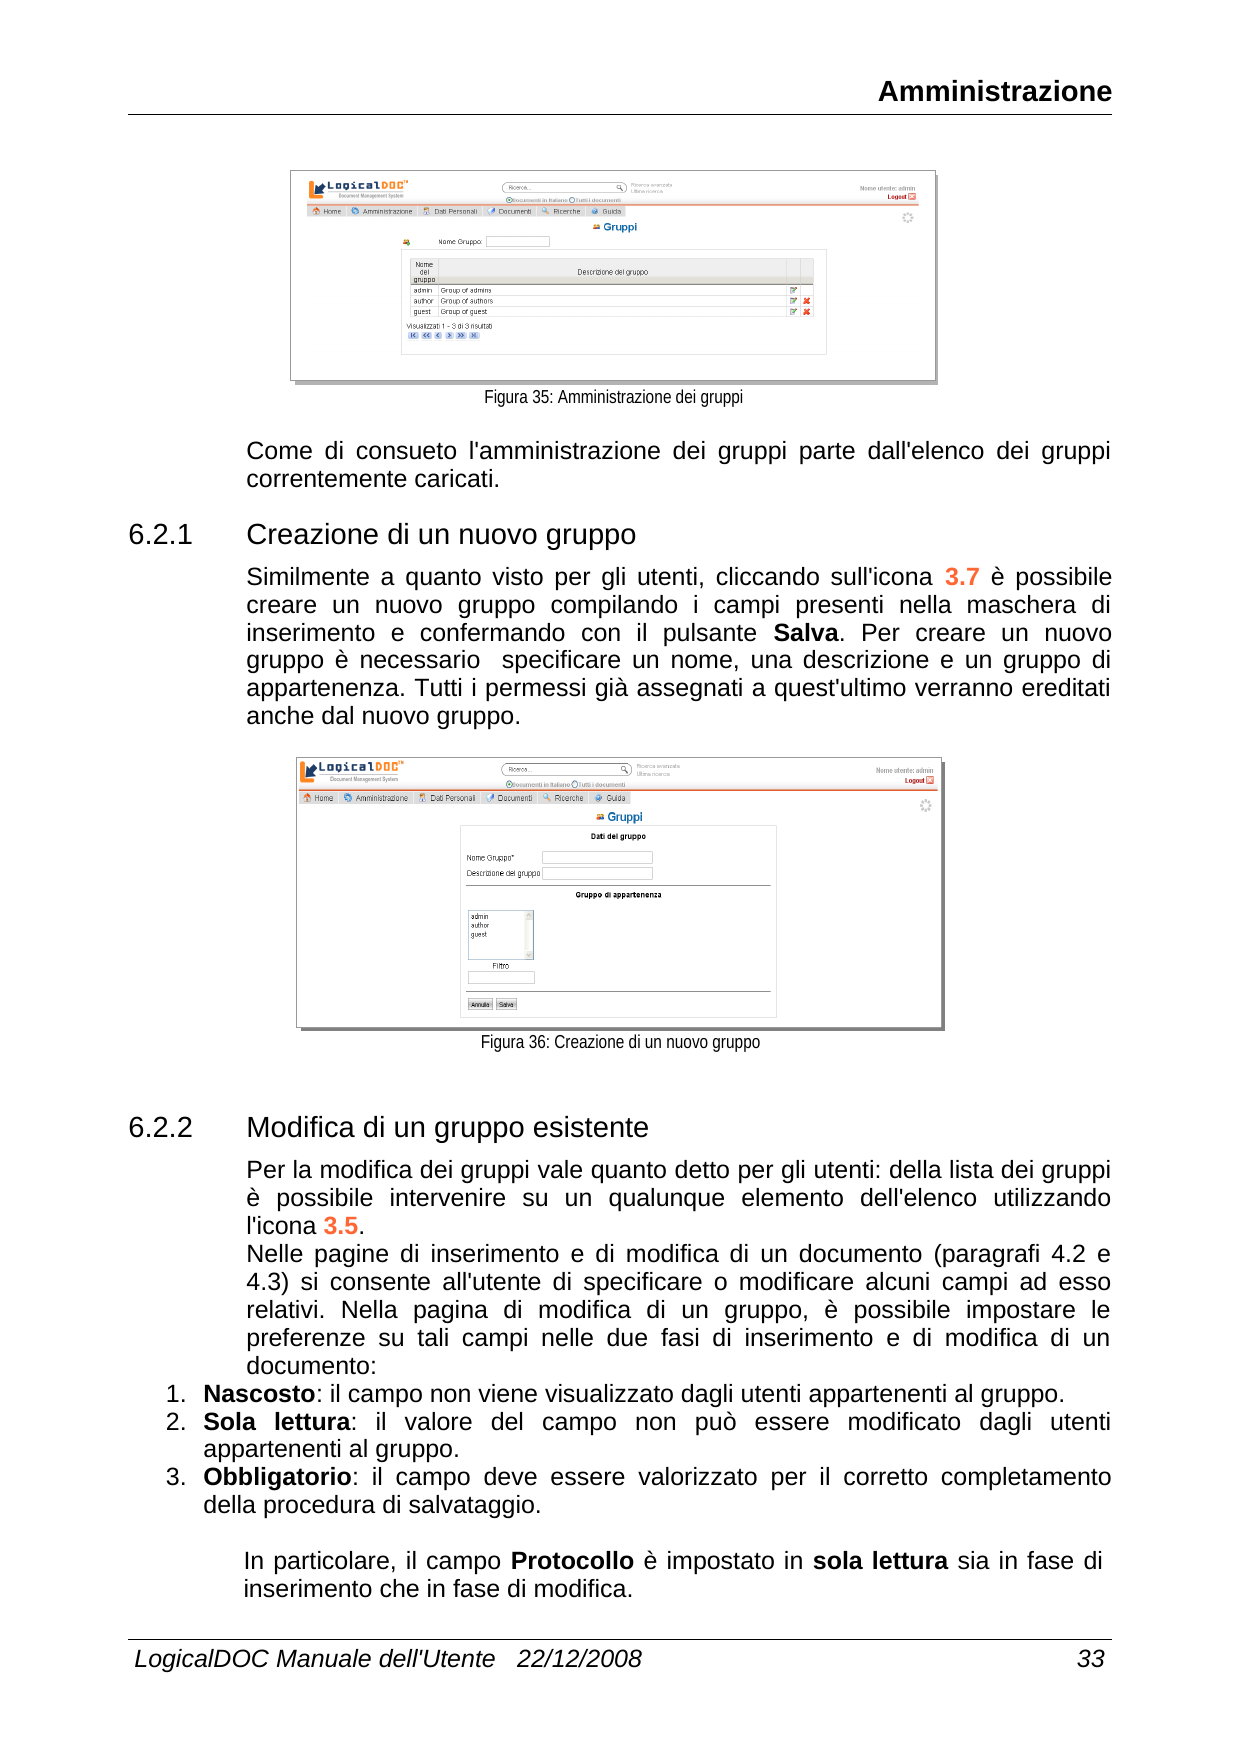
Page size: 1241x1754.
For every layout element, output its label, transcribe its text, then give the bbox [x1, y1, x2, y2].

text Per la modifica dei gruppi vale quanto detto per gli utenti: della lista dei gruppi è possibile intervenire su un qualunque elemento dell'elenco utilizzando l'icona 3.5. [246, 1156, 1112, 1240]
picture [298, 759, 938, 1024]
subtitle Modifica di un gruppo esistente [128, 1111, 1112, 1144]
list Obbligatorio: il campo deve essere valorizzato per il corretto completamento della procedura di salvataggio. [166, 1463, 1112, 1519]
text In particolare, il campo Protocollo è impostato in sola lettura sia in fase di inserimento che in fase di modifica. [128, 1547, 1112, 1603]
subtitle Creazione di un nuovo gruppo [128, 518, 1112, 550]
text Similmente a quanto visto per gli utenti, cliccando sull'icona 3.7 è possibile creare un nuovo gruppo compilando i campi presenti nella maschera di inserimento e confermando con il pulsante Salva. Per creare un nuovo gruppo è necessario specificare un nome, una descrizione e un gruppo di appartenenza. Tutti i permessi già assegnati a quest'ultimo verranno ereditati anche dal nuovo gruppo. [246, 563, 1112, 730]
text Nelle pagine di inserimento e di modifica di un documento (paragrafi 4.2 e 4.3) si consente all'utente di specificare o modificare alcuni campi ad esso relativi. Nella pagina di modifica di un gruppo, è possibile impostare le preferenze su tali campi nelle due fasi di inserimento e di modifica di un documento: [246, 1240, 1112, 1379]
text Figura 36: Creazione di un nuovo gruppo [296, 1028, 945, 1053]
text [297, 758, 941, 1027]
text Come di consueto l'amministrazione dei gruppi parte dall'elenco dei gruppi correntemente caricati. [246, 150, 1112, 493]
list Nascosto: il campo non viene visualizzato dagli utenti appartenenti al gruppo. [166, 1379, 1112, 1407]
list Sola lettura: il valore del campo non può essere modificato dagli utenti appartenenti al gruppo. [166, 1407, 1112, 1463]
picture [307, 179, 919, 372]
text Figura 35: Amministrazione dei gruppi [290, 381, 937, 408]
